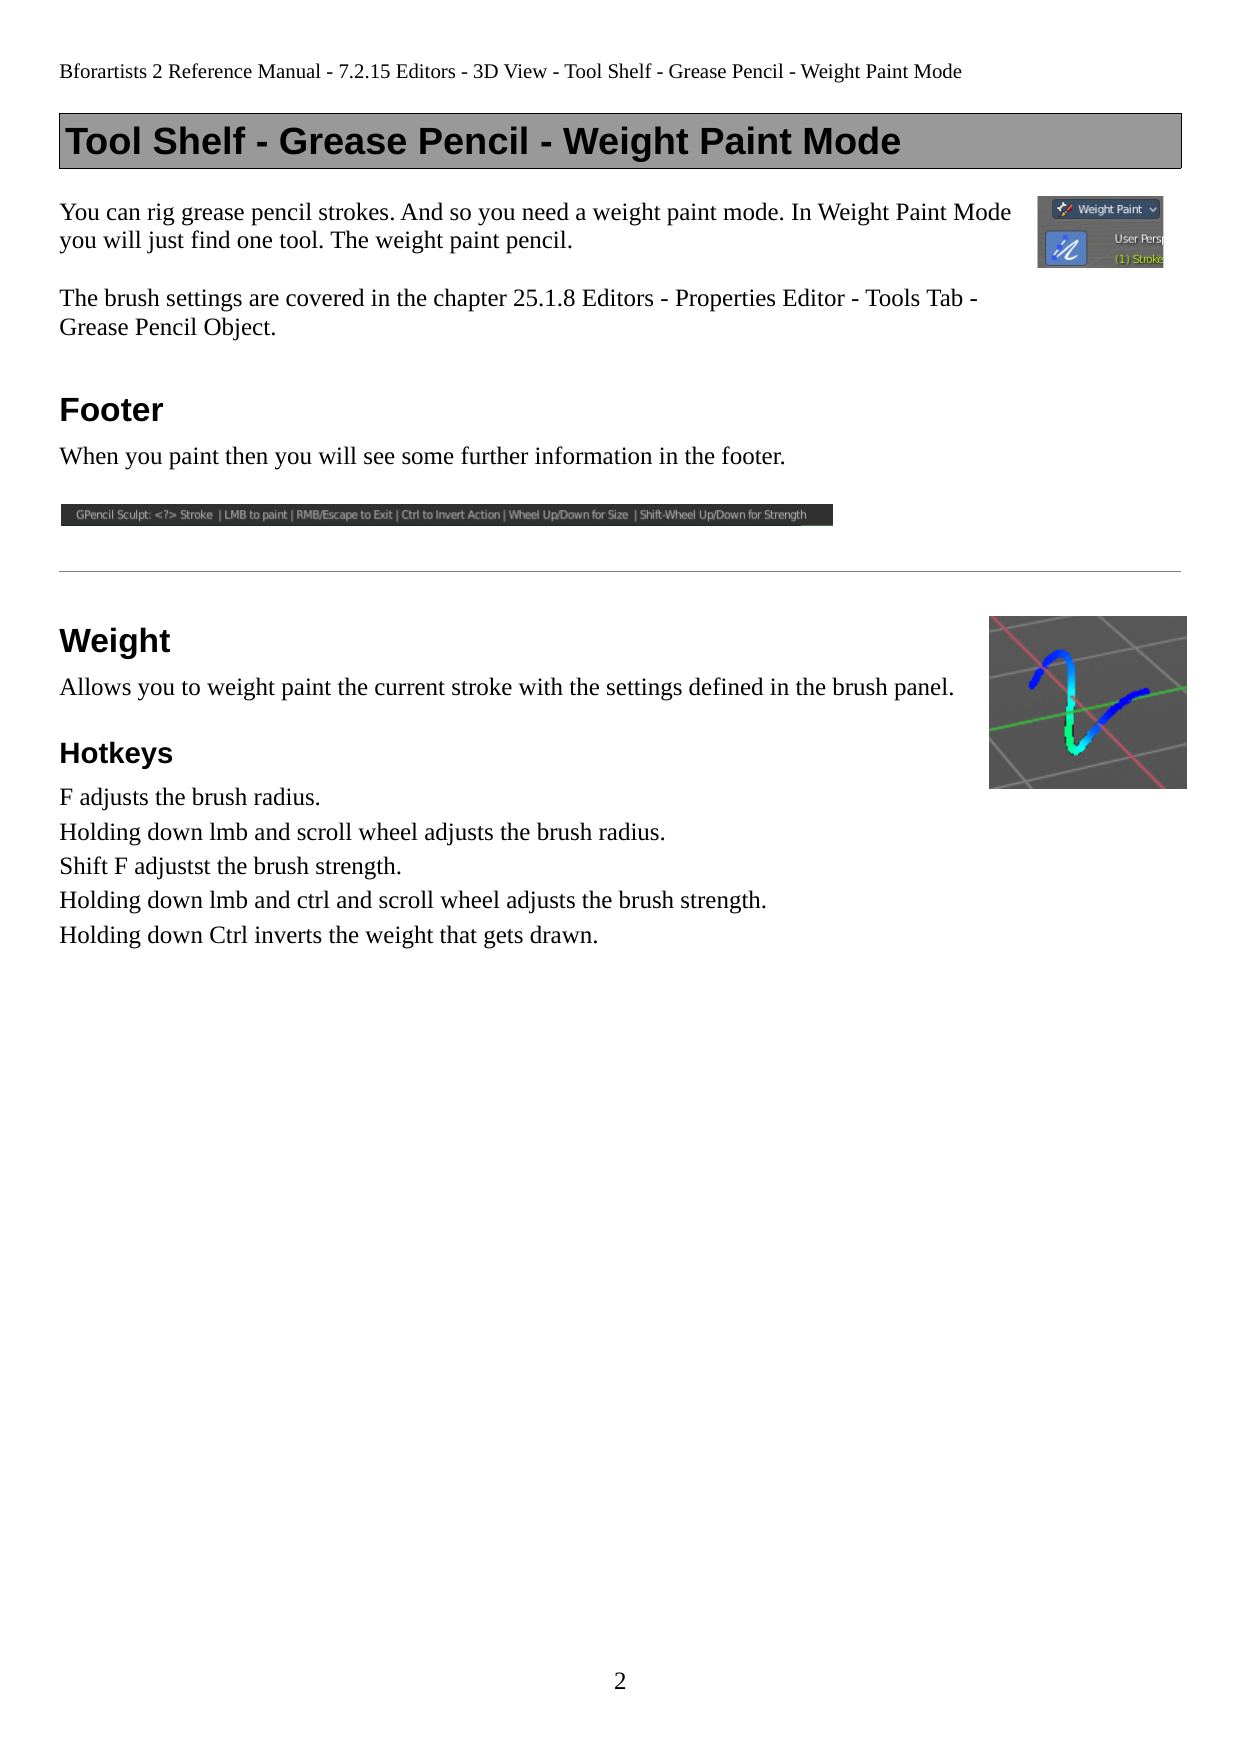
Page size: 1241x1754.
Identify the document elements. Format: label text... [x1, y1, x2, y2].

text F adjusts the brush radius. Holding down lmb and scroll wheel adjusts the brush radius. Shift F adjustst the brush strength. Holding down lmb and ctrl and scroll wheel adjusts the brush strength. Holding down Ctrl inverts the weight that gets drawn. [59, 782, 1181, 949]
text The brush settings are covered in the chapter 25.1.8 Editors - Properties Editor - Tools Tab - Grease Pencil Object. [59, 283, 1181, 340]
picture [61, 504, 833, 526]
picture [1037, 196, 1164, 268]
text You can rig grease pencil strokes. And so you need a weight paint mode. In Weight Paint Mode you will just find one tool. The weight paint pencil. [59, 197, 1037, 254]
table_header Tool Shelf - Grease Pencil - Weight Paint Mode [60, 114, 1181, 168]
text Allows you to weight paint the current stroke with the settings defined in the brush panel. [59, 672, 989, 701]
subtitle Footer [59, 390, 1181, 429]
subtitle Hotkeys [59, 736, 989, 770]
subtitle Weight [59, 621, 989, 660]
picture [989, 616, 1187, 789]
text When you paint then you will see some further information in the footer. [59, 441, 1181, 470]
